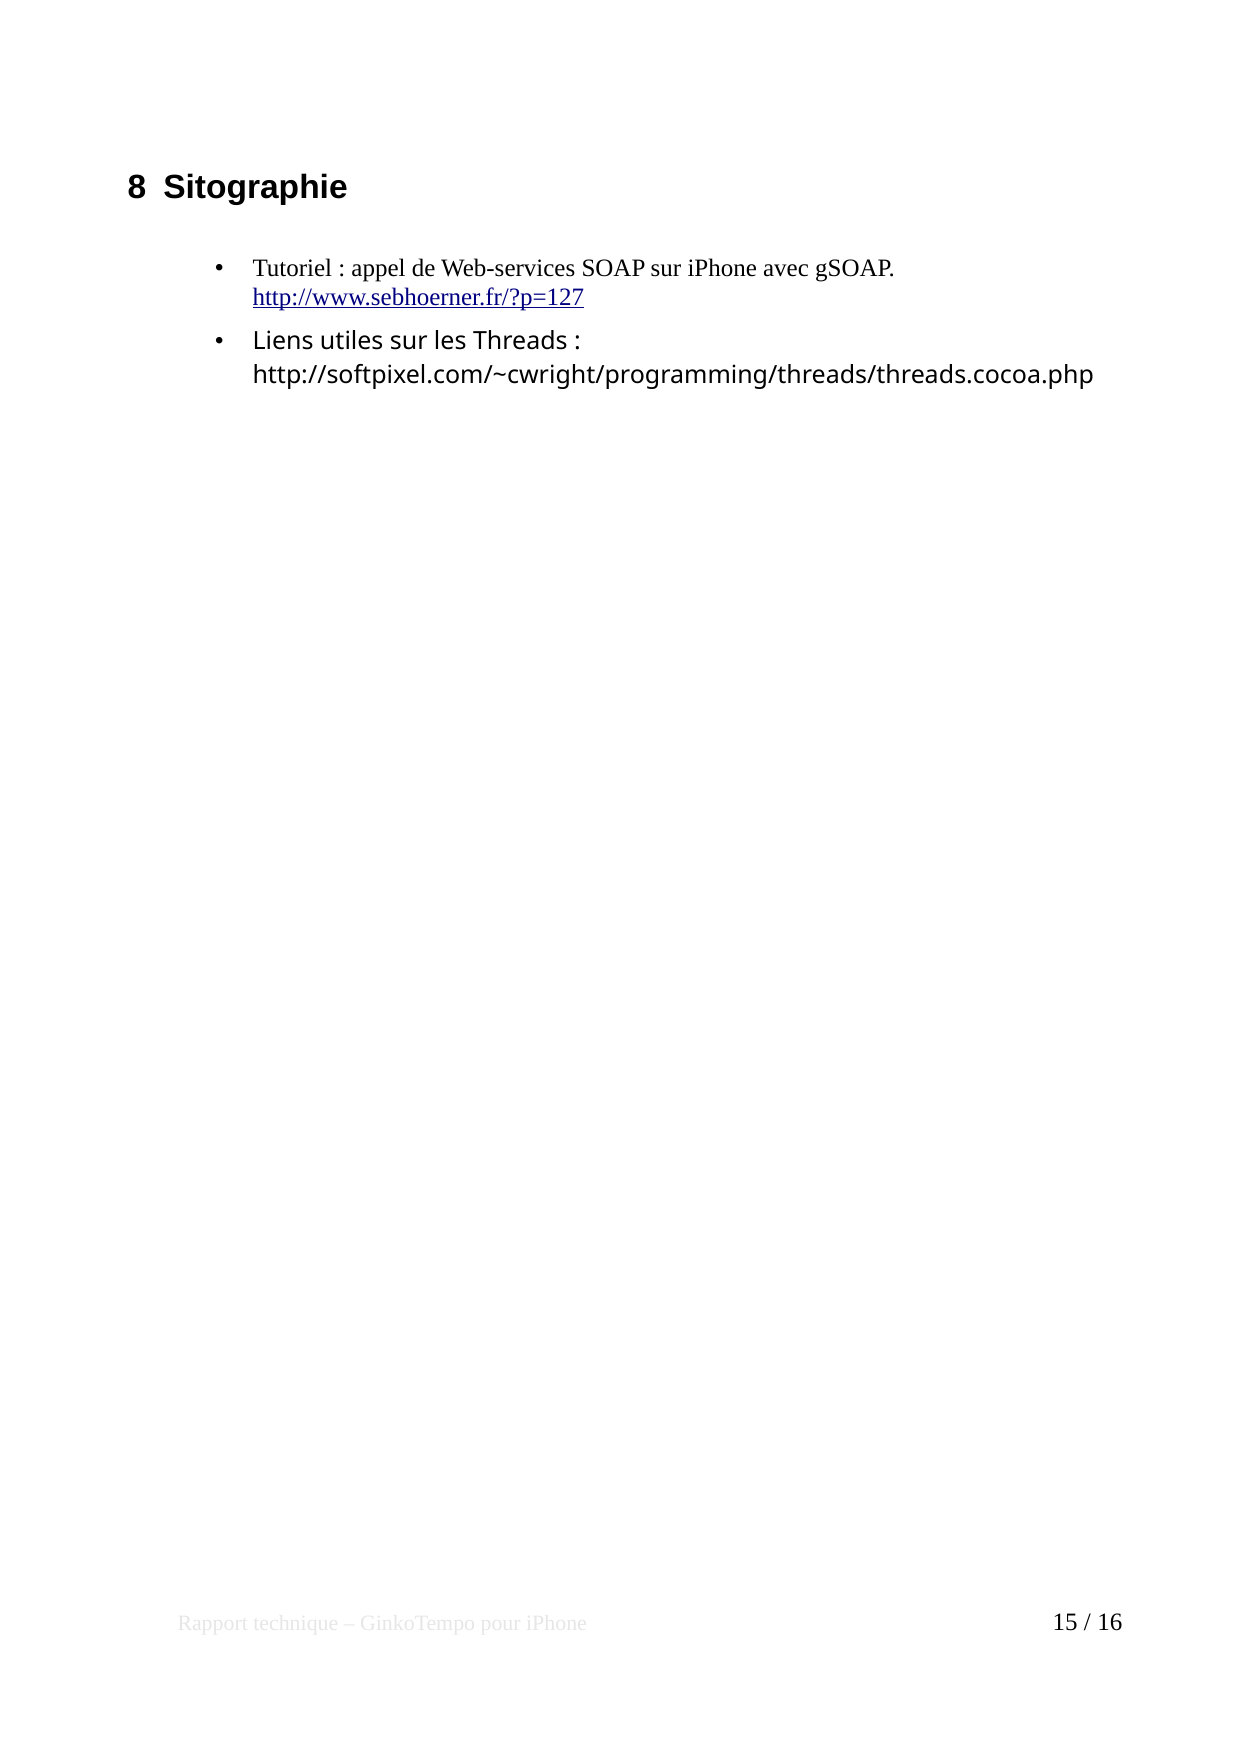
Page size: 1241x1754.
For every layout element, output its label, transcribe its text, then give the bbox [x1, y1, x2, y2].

list Liens utiles sur les Threads : http://softpixel.com/~cwright/programming/threads/threads.cocoa.php [215, 323, 1122, 391]
list Tutoriel : appel de Web-services SOAP sur iPhone avec gSOAP. http://www.sebhoerner.fr/?p=127 [215, 253, 1122, 311]
subtitle Sitographie [118, 167, 1122, 205]
